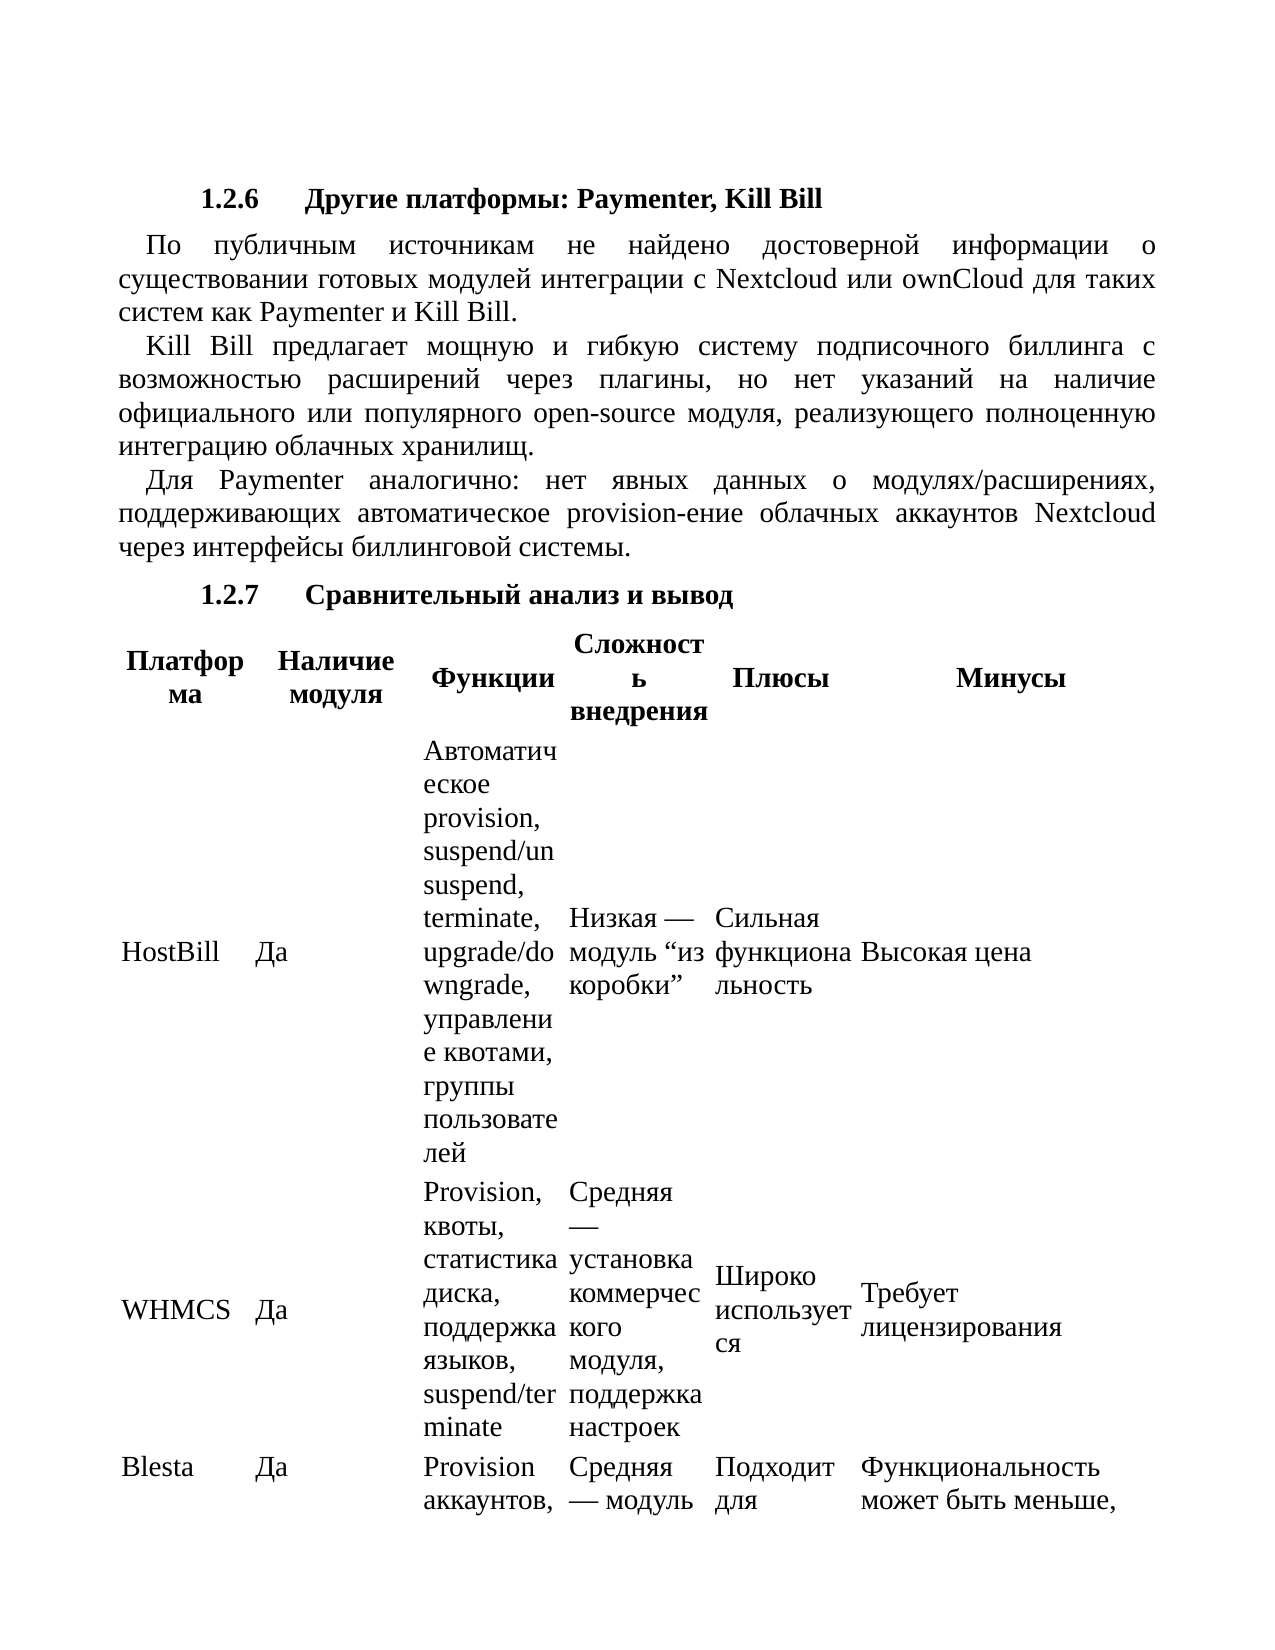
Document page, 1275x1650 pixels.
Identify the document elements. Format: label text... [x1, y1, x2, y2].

text Kill Bill предлагает мощную и гибкую систему подписочного биллинга с возможностью расширений через плагины, но нет указаний на наличие официального или популярного open-source модуля, реализующего полноценную интеграцию облачных хранилищ. [118, 328, 1157, 462]
table_cell Blesta [118, 1446, 252, 1519]
table_cell Низкая — модуль “из коробки” [566, 730, 712, 1172]
table_cell Да [252, 730, 420, 1172]
table_cell Автоматическое provision, suspend/unsuspend, terminate, upgrade/downgrade, управление квотами, группы пользователей [420, 730, 566, 1172]
subtitle Сравнительный анализ и вывод [193, 577, 1157, 611]
table_cell Provision аккаунтов, [420, 1446, 566, 1519]
table_header Наличие модуля [252, 623, 420, 730]
table_cell Высокая цена [858, 730, 1164, 1172]
table_cell Средняя — модуль [566, 1446, 712, 1519]
table_header Функции [420, 623, 566, 730]
table_header Минусы [858, 623, 1164, 730]
table_cell Provision, квоты, статистика диска, поддержка языков, suspend/terminate [420, 1172, 566, 1446]
table_cell Широко используется [712, 1172, 858, 1446]
table_cell HostBill [118, 730, 252, 1172]
table_cell Средняя — установка коммерческого модуля, поддержка настроек [566, 1172, 712, 1446]
table_cell Да [252, 1446, 420, 1519]
table_header Платформа [118, 623, 252, 730]
table_cell Функциональность может быть меньше, [858, 1446, 1164, 1519]
text По публичным источникам не найдено достоверной информации о существовании готовых модулей интеграции с Nextcloud или ownCloud для таких систем как Paymenter и Kill Bill. [118, 227, 1157, 328]
table_cell Подходит для [712, 1446, 858, 1519]
text Для Paymenter аналогично: нет явных данных о модулях/расширениях, поддерживающих автоматическое provision-ение облачных аккаунтов Nextcloud через интерфейсы биллинговой системы. [118, 462, 1157, 563]
subtitle Другие платформы: Paymenter, Kill Bill [193, 181, 1157, 215]
table_cell Да [252, 1172, 420, 1446]
table_cell Требует лицензирования [858, 1172, 1164, 1446]
table_cell WHMCS [118, 1172, 252, 1446]
table_header Сложность внедрения [566, 623, 712, 730]
table_cell Сильная функциональность [712, 730, 858, 1172]
table_header Плюсы [712, 623, 858, 730]
